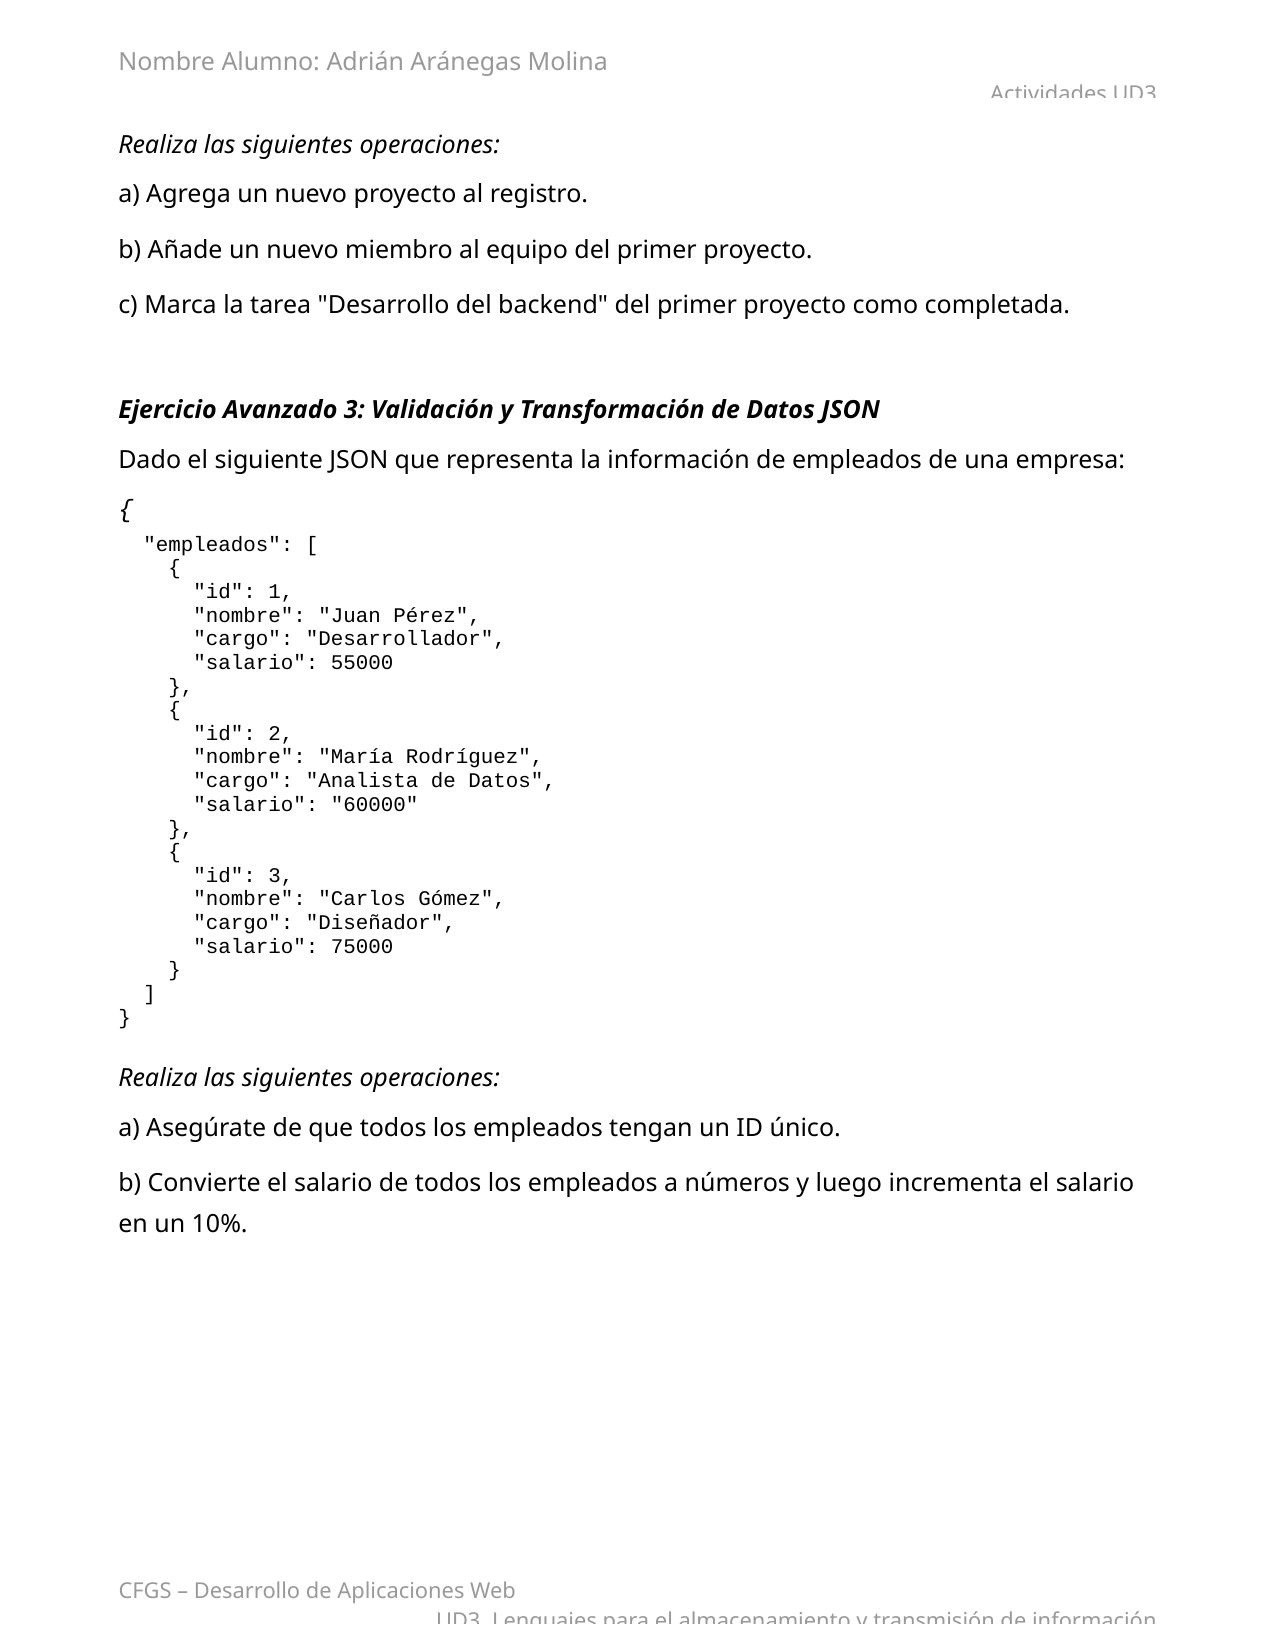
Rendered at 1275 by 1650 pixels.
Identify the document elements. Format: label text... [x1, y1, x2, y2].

text "id": 3, [118, 865, 1157, 888]
text { [118, 841, 1157, 865]
text c) Marca la tarea "Desarrollo del backend" del primer proyecto como completada. [118, 287, 1157, 321]
text { [118, 699, 1157, 723]
text Dado el siguiente JSON que representa la información de empleados de una empresa: [118, 441, 1157, 475]
text { [118, 557, 1157, 581]
text Realiza las siguientes operaciones: [118, 127, 1157, 161]
text "nombre": "Juan Pérez", [118, 605, 1157, 628]
text Ejercicio Avanzado 3: Validación y Transformación de Datos JSON [118, 392, 1157, 426]
text "empleados": [ [118, 534, 1157, 557]
text Realiza las siguientes operaciones: [118, 1060, 1157, 1094]
text } [118, 1007, 1157, 1030]
text "id": 1, [118, 581, 1157, 605]
text "salario": 55000 [118, 652, 1157, 676]
text } [118, 959, 1157, 983]
text a) Agrega un nuevo proyecto al registro. [118, 176, 1157, 210]
text "nombre": "Carlos Gómez", [118, 888, 1157, 912]
text }, [118, 817, 1157, 841]
text b) Añade un nuevo miembro al equipo del primer proyecto. [118, 232, 1157, 266]
text a) Asegúrate de que todos los empleados tengan un ID único. [118, 1109, 1157, 1143]
text "id": 2, [118, 723, 1157, 747]
text }, [118, 676, 1157, 699]
text "cargo": "Desarrollador", [118, 628, 1157, 652]
text "nombre": "María Rodríguez", [118, 747, 1157, 770]
text "cargo": "Diseñador", [118, 912, 1157, 936]
text "salario": 75000 [118, 936, 1157, 959]
text ] [118, 983, 1157, 1007]
text "salario": "60000" [118, 794, 1157, 817]
text "cargo": "Analista de Datos", [118, 770, 1157, 794]
text b) Convierte el salario de todos los empleados a números y luego incrementa el salario en un 10%. [118, 1165, 1157, 1239]
text { [118, 497, 1157, 525]
